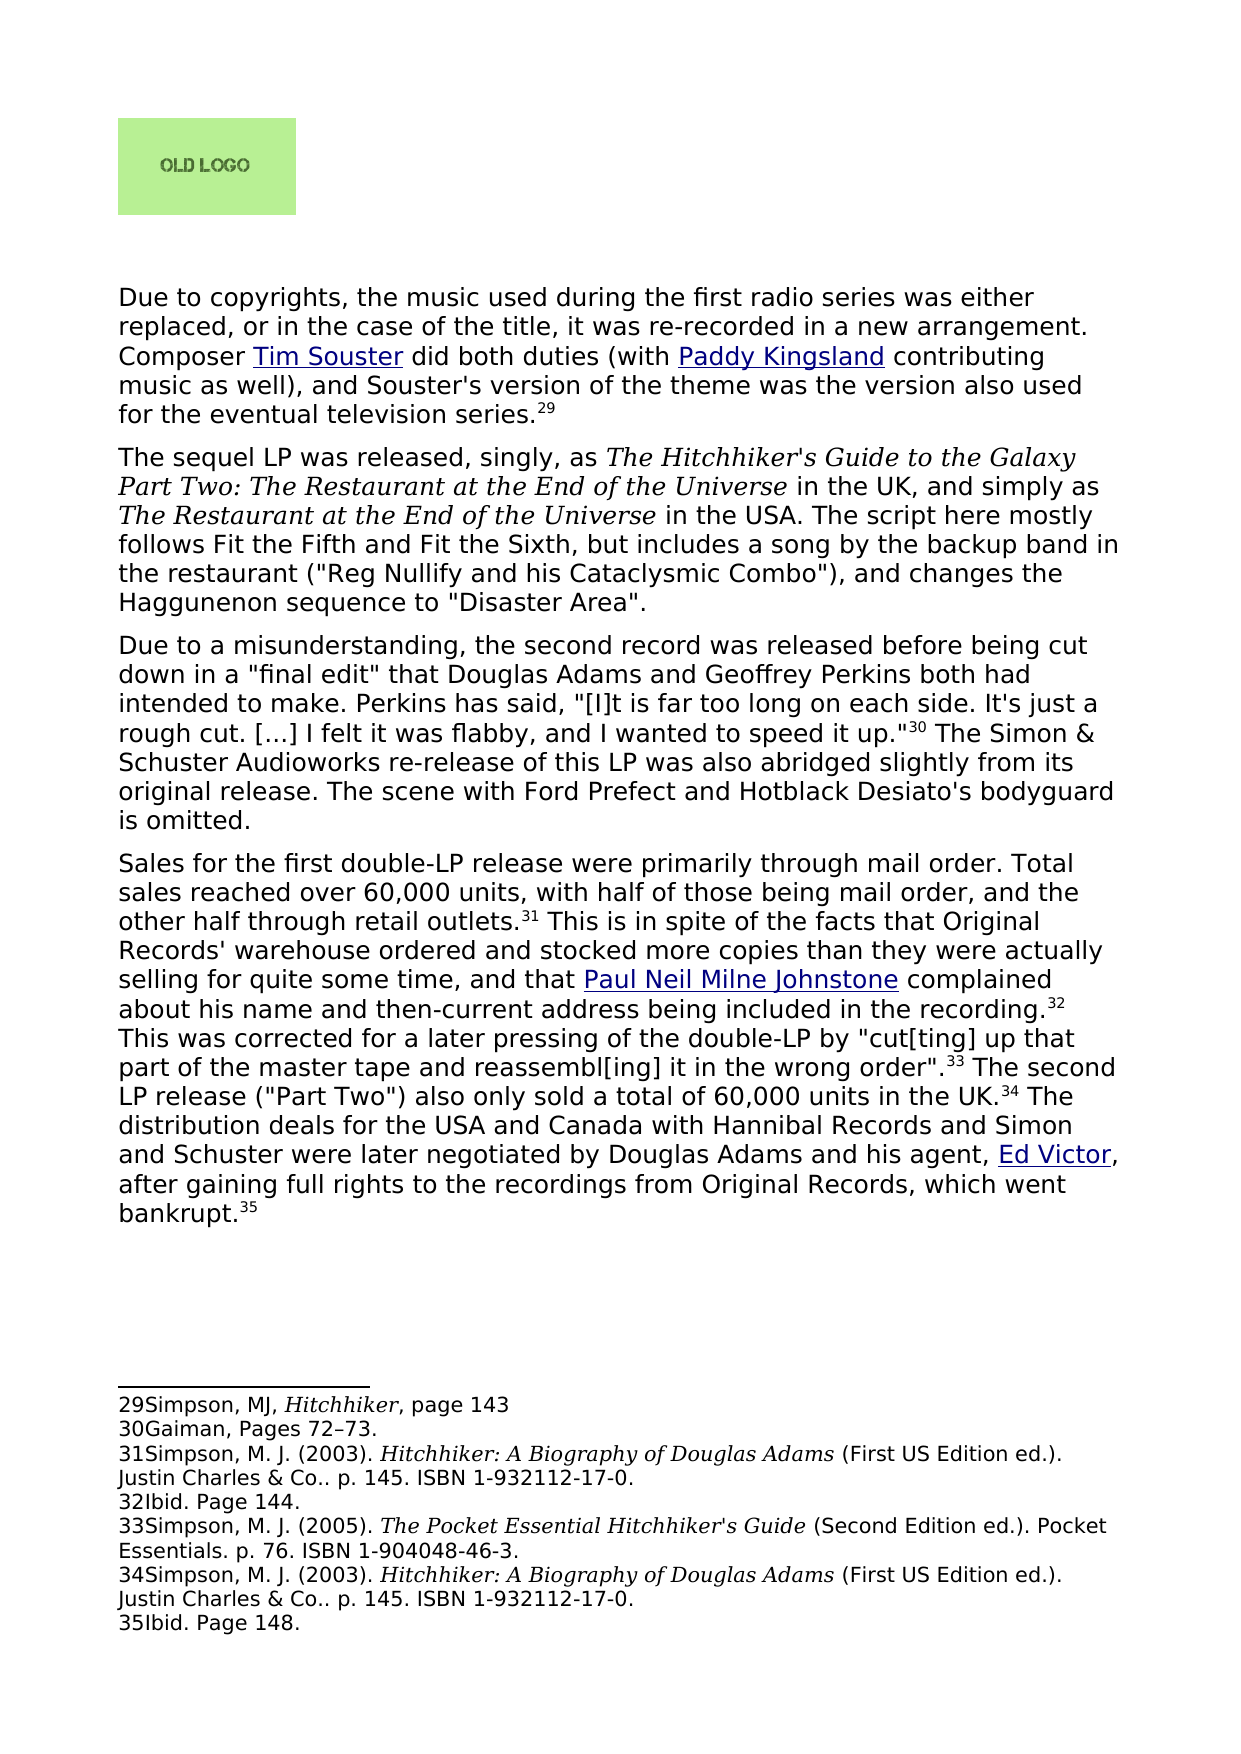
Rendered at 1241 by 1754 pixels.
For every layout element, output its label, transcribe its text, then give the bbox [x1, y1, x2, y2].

text Due to copyrights, the music used during the first radio series was either replaced, or in the case of the title, it was re-recorded in a new arrangement. Composer Tim Souster did both duties (with Paddy Kingsland contributing music as well), and Souster's version of the theme was the version also used for the eventual television series. [118, 283, 1122, 429]
picture [118, 118, 296, 215]
text Simpson, M. J. (2003). Hitchhiker: A Biography of Douglas Adams (First US Edition ed.). Justin Charles & Co.. p. 145. ISBN 1-932112-17-0. [118, 1442, 1122, 1490]
text Ibid. Page 144. [118, 1490, 1122, 1514]
text Due to a misunderstanding, the second record was released before being cut down in a "final edit" that Douglas Adams and Geoffrey Perkins both had intended to make. Perkins has said, "[I]t is far too long on each side. It's just a rough cut. [...] I felt it was flabby, and I wanted to speed it up." The Simon & Schuster Audioworks re-release of this LP was also abridged slightly from its original release. The scene with Ford Prefect and Hotblack Desiato's bodyguard is omitted. [118, 631, 1122, 836]
text Ibid. Page 148. [118, 1611, 1122, 1636]
text Simpson, M. J. (2003). Hitchhiker: A Biography of Douglas Adams (First US Edition ed.). Justin Charles & Co.. p. 145. ISBN 1-932112-17-0. [118, 1563, 1122, 1611]
text Gaiman, Pages 72–73. [118, 1417, 1122, 1442]
text The sequel LP was released, singly, as The Hitchhiker's Guide to the Galaxy Part Two: The Restaurant at the End of the Universe in the UK, and simply as The Restaurant at the End of the Universe in the USA. The script here mostly follows Fit the Fifth and Fit the Sixth, but includes a song by the backup band in the restaurant ("Reg Nullify and his Cataclysmic Combo"), and changes the Haggunenon sequence to "Disaster Area". [118, 443, 1122, 618]
text Simpson, MJ, Hitchhiker, page 143 [118, 1393, 1122, 1417]
text Simpson, M. J. (2005). The Pocket Essential Hitchhiker's Guide (Second Edition ed.). Pocket Essentials. p. 76. ISBN 1-904048-46-3. [118, 1514, 1122, 1563]
text Sales for the first double-LP release were primarily through mail order. Total sales reached over 60,000 units, with half of those being mail order, and the other half through retail outlets. This is in spite of the facts that Original Records' warehouse ordered and stocked more copies than they were actually selling for quite some time, and that Paul Neil Milne Johnstone complained about his name and then-current address being included in the recording. This was corrected for a later pressing of the double-LP by "cut[ting] up that part of the master tape and reassembl[ing] it in the wrong order". The second LP release ("Part Two") also only sold a total of 60,000 units in the UK. The distribution deals for the USA and Canada with Hannibal Records and Simon and Schuster were later negotiated by Douglas Adams and his agent, Ed Victor, after gaining full rights to the recordings from Original Records, which went bankrupt. [118, 849, 1122, 1228]
